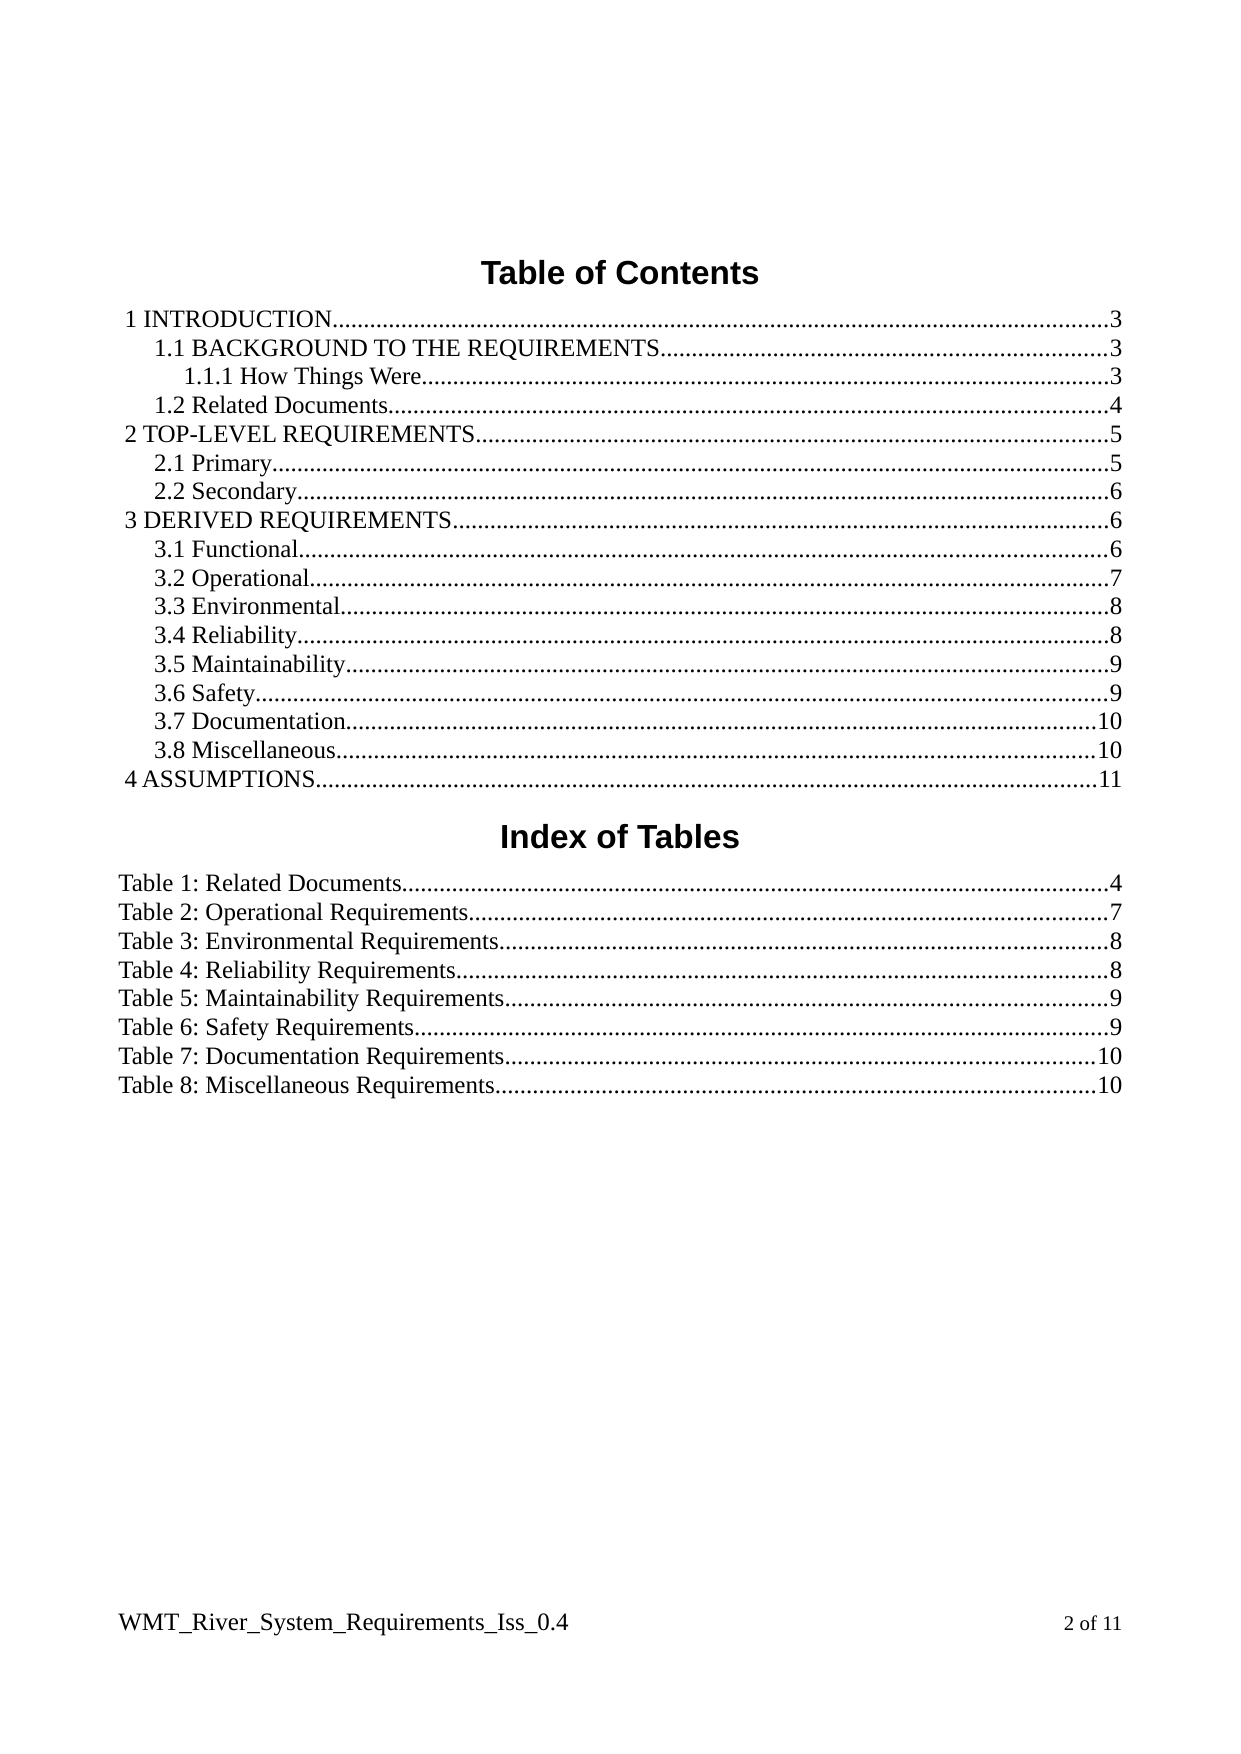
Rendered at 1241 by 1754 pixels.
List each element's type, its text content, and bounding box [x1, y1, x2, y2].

text Table 7: Documentation Requirements 10 [118, 1041, 1122, 1070]
text 1.1.1 How Things Were 3 [177, 361, 1122, 390]
text Table 6: Safety Requirements 9 [118, 1012, 1122, 1041]
text 3.5 Maintainability 9 [148, 649, 1122, 678]
text 2.2 Secondary 6 [148, 476, 1122, 505]
text 2.1 Primary 5 [148, 448, 1122, 476]
text 3.2 Operational 7 [148, 563, 1122, 591]
text 3.7 Documentation 10 [148, 706, 1122, 735]
text 1.1 BACKGROUND TO THE REQUIREMENTS 3 [148, 333, 1122, 361]
text 1 INTRODUCTION 3 [118, 304, 1122, 333]
text Table 1: Related Documents 4 [118, 868, 1122, 897]
text 4 ASSUMPTIONS 11 [118, 764, 1122, 793]
subtitle Table of Contents [118, 253, 1122, 291]
text Table 8: Miscellaneous Requirements 10 [118, 1070, 1122, 1098]
text Table 5: Maintainability Requirements 9 [118, 983, 1122, 1012]
text 3 DERIVED REQUIREMENTS 6 [118, 505, 1122, 534]
text Table 2: Operational Requirements 7 [118, 897, 1122, 926]
text 3.6 Safety 9 [148, 678, 1122, 706]
text Table 3: Environmental Requirements 8 [118, 926, 1122, 955]
text 3.3 Environmental 8 [148, 591, 1122, 620]
text 2 TOP-LEVEL REQUIREMENTS 5 [118, 419, 1122, 448]
text 3.4 Reliability 8 [148, 620, 1122, 649]
text 3.1 Functional 6 [148, 534, 1122, 563]
subtitle Index of Tables [118, 818, 1122, 856]
text Table 4: Reliability Requirements 8 [118, 955, 1122, 983]
text 3.8 Miscellaneous 10 [148, 735, 1122, 764]
text 1.2 Related Documents 4 [148, 390, 1122, 419]
